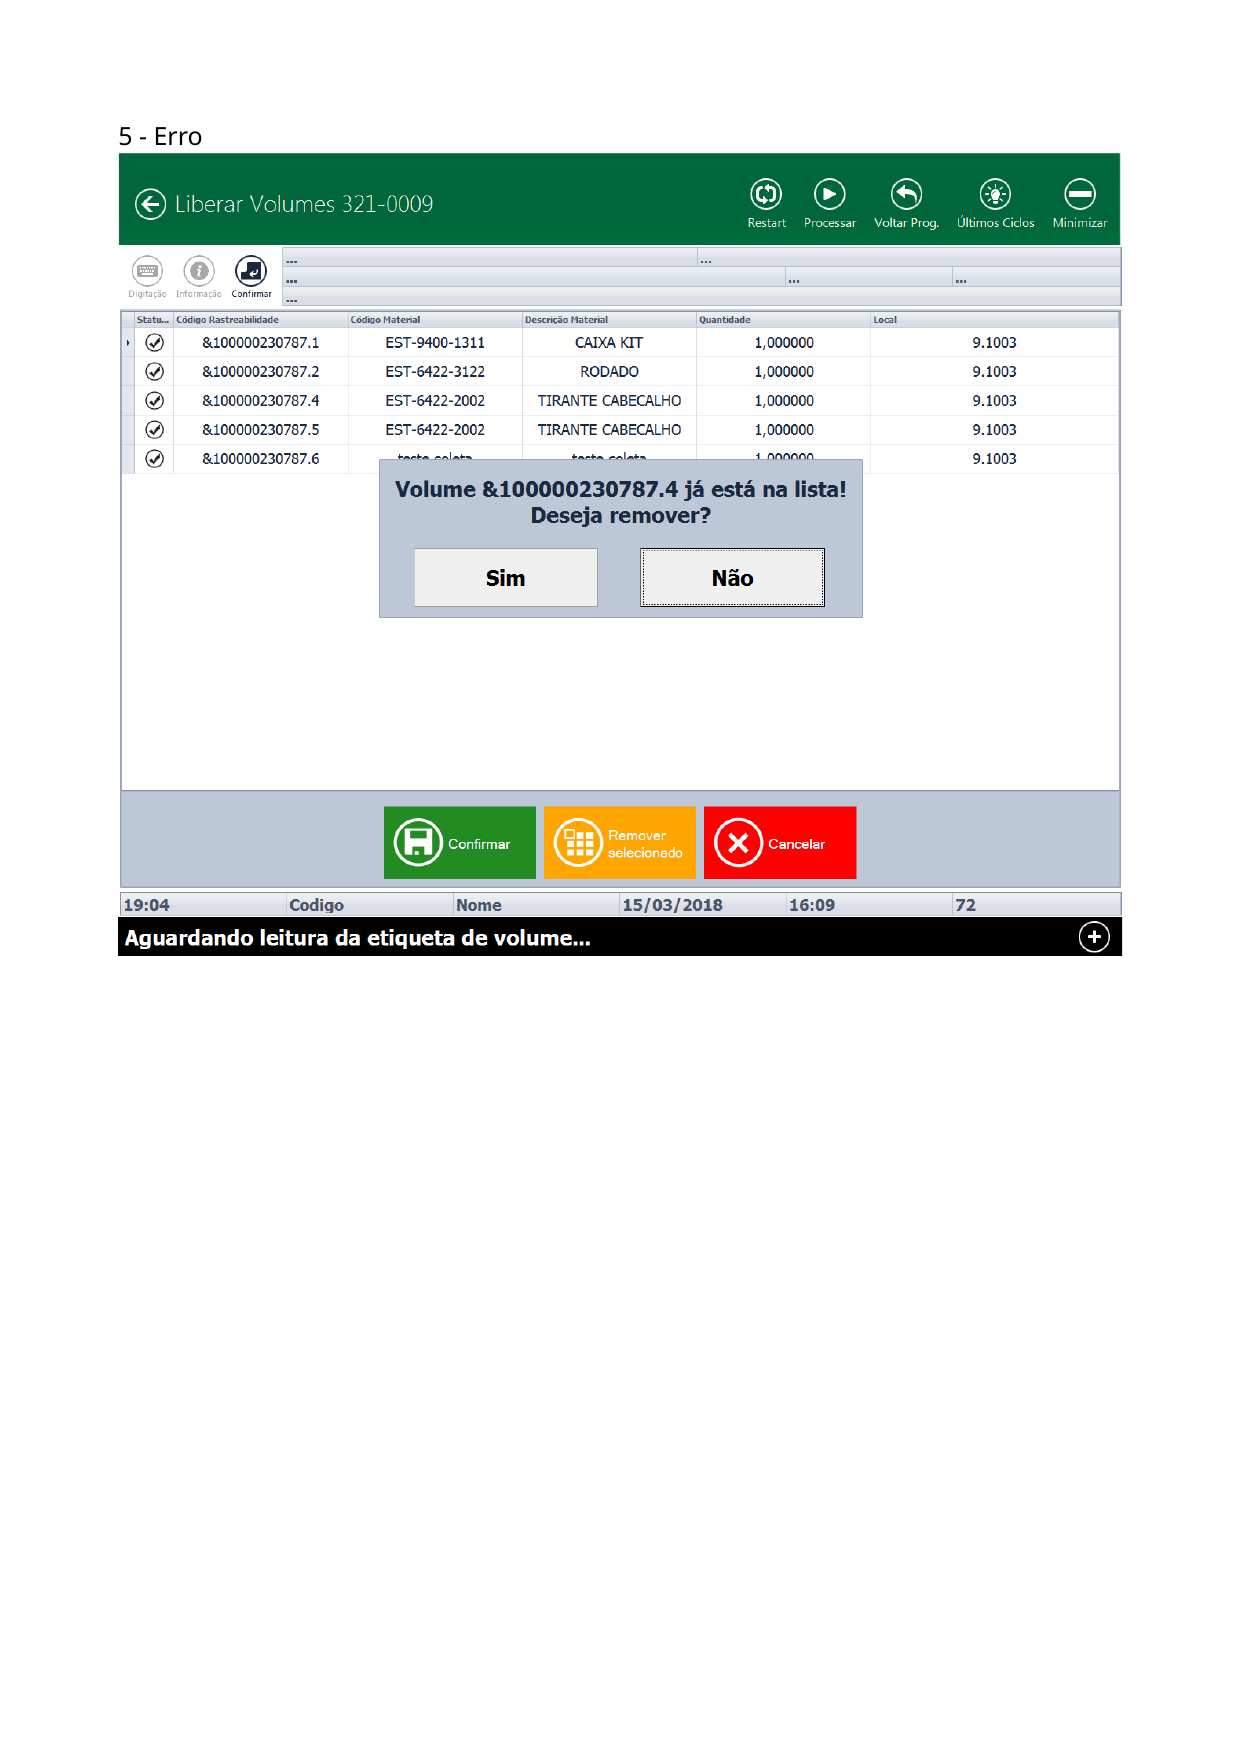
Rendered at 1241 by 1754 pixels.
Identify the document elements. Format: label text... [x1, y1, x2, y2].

text 5 - Erro [118, 118, 1122, 152]
picture [118, 152, 1123, 956]
